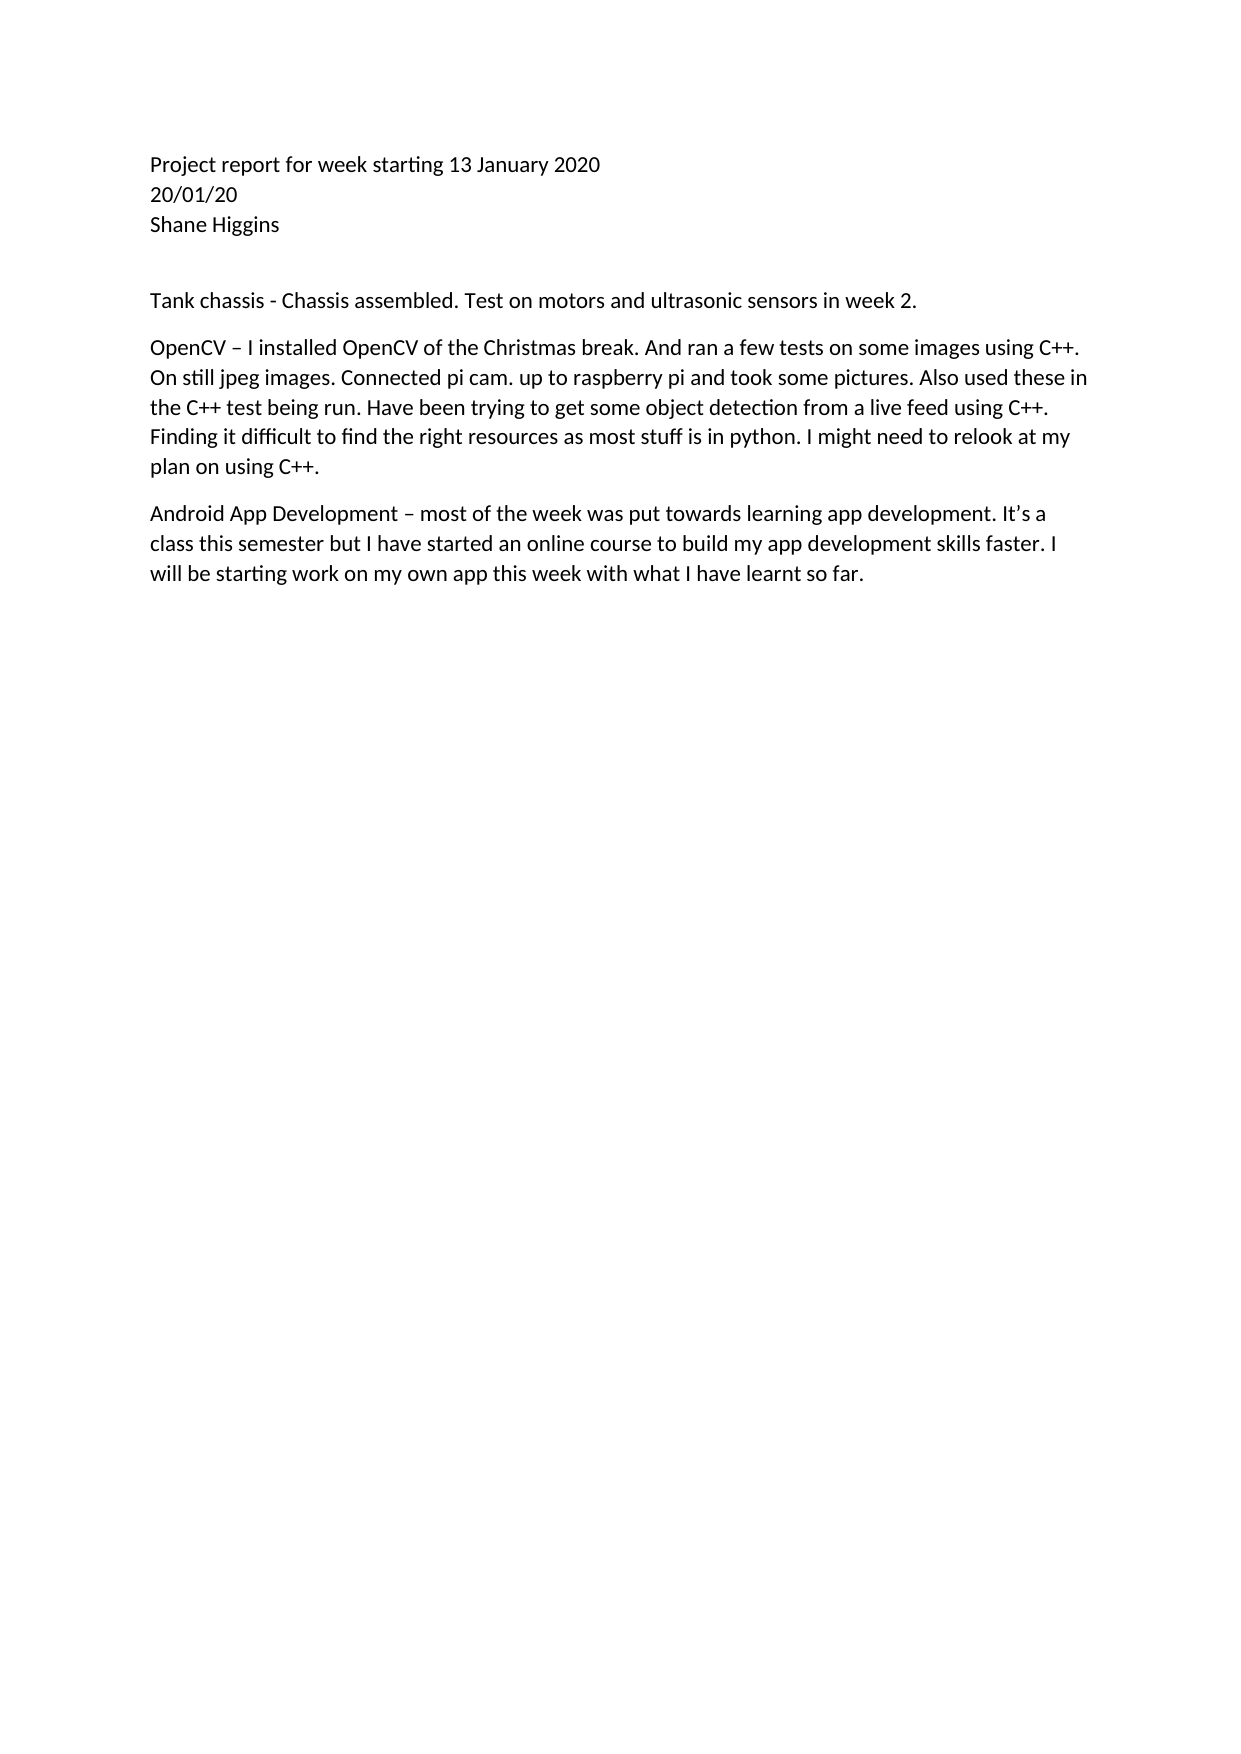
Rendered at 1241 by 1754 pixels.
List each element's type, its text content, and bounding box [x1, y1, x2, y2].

text 20/01/20 [150, 180, 1090, 208]
text Android App Development – most of the week was put towards learning app development. It’s a class this semester but I have started an online course to build my app development skills faster. I will be starting work on my own app this week with what I have learnt so far. [150, 499, 1090, 587]
text Shane Higgins [150, 210, 1090, 238]
text Tank chassis - Chassis assembled. Test on motors and ultrasonic sensors in week 2. [150, 286, 1090, 314]
text OpenCV – I installed OpenCV of the Christmas break. And ran a few tests on some images using C++. On still jpeg images. Connected pi cam. up to raspberry pi and took some pictures. Also used these in the C++ test being run. Have been trying to get some object detection from a live feed using C++. Finding it difficult to find the right resources as most stuff is in python. I might need to relook at my plan on using C++. [150, 333, 1090, 480]
text Project report for week starting 13 January 2020 [150, 150, 1090, 178]
